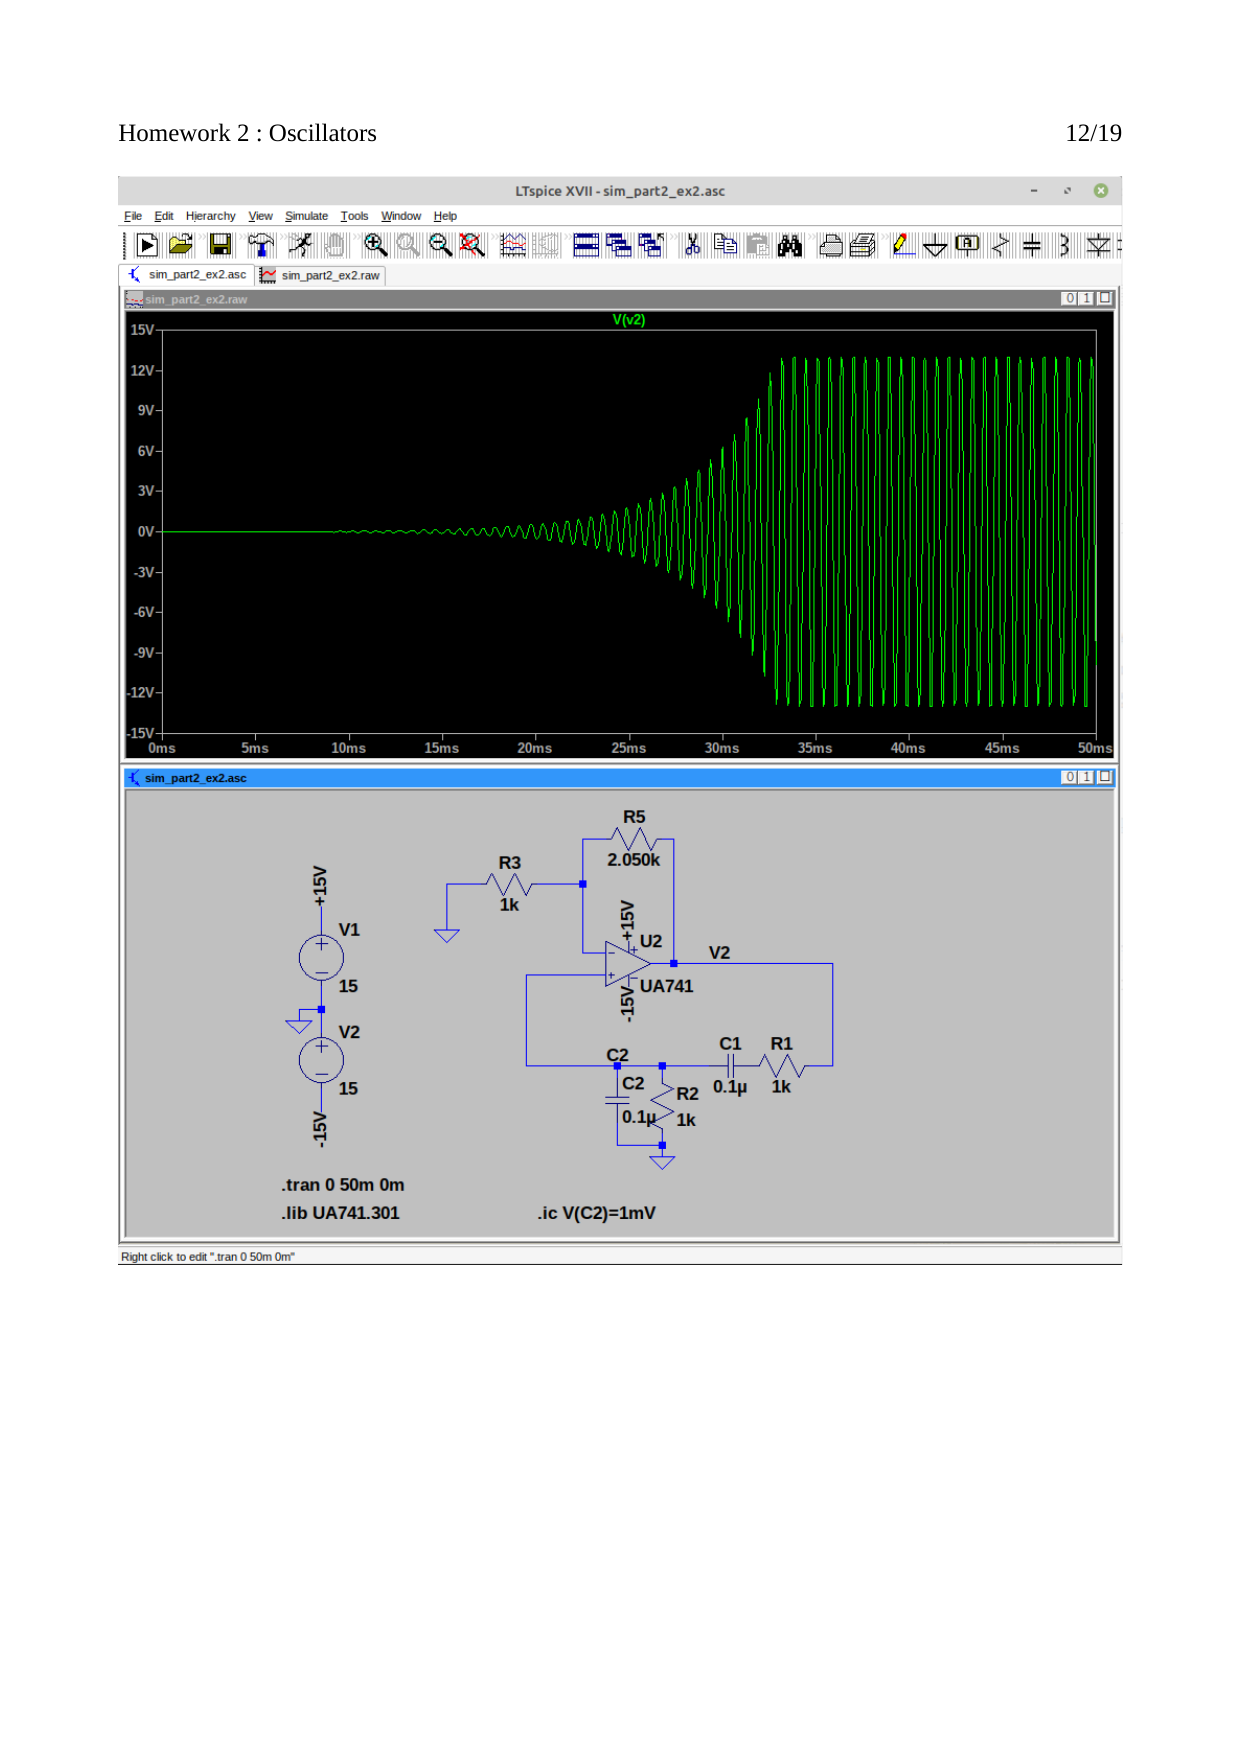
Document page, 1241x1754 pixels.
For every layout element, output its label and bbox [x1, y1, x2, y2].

picture [118, 176, 1123, 1265]
